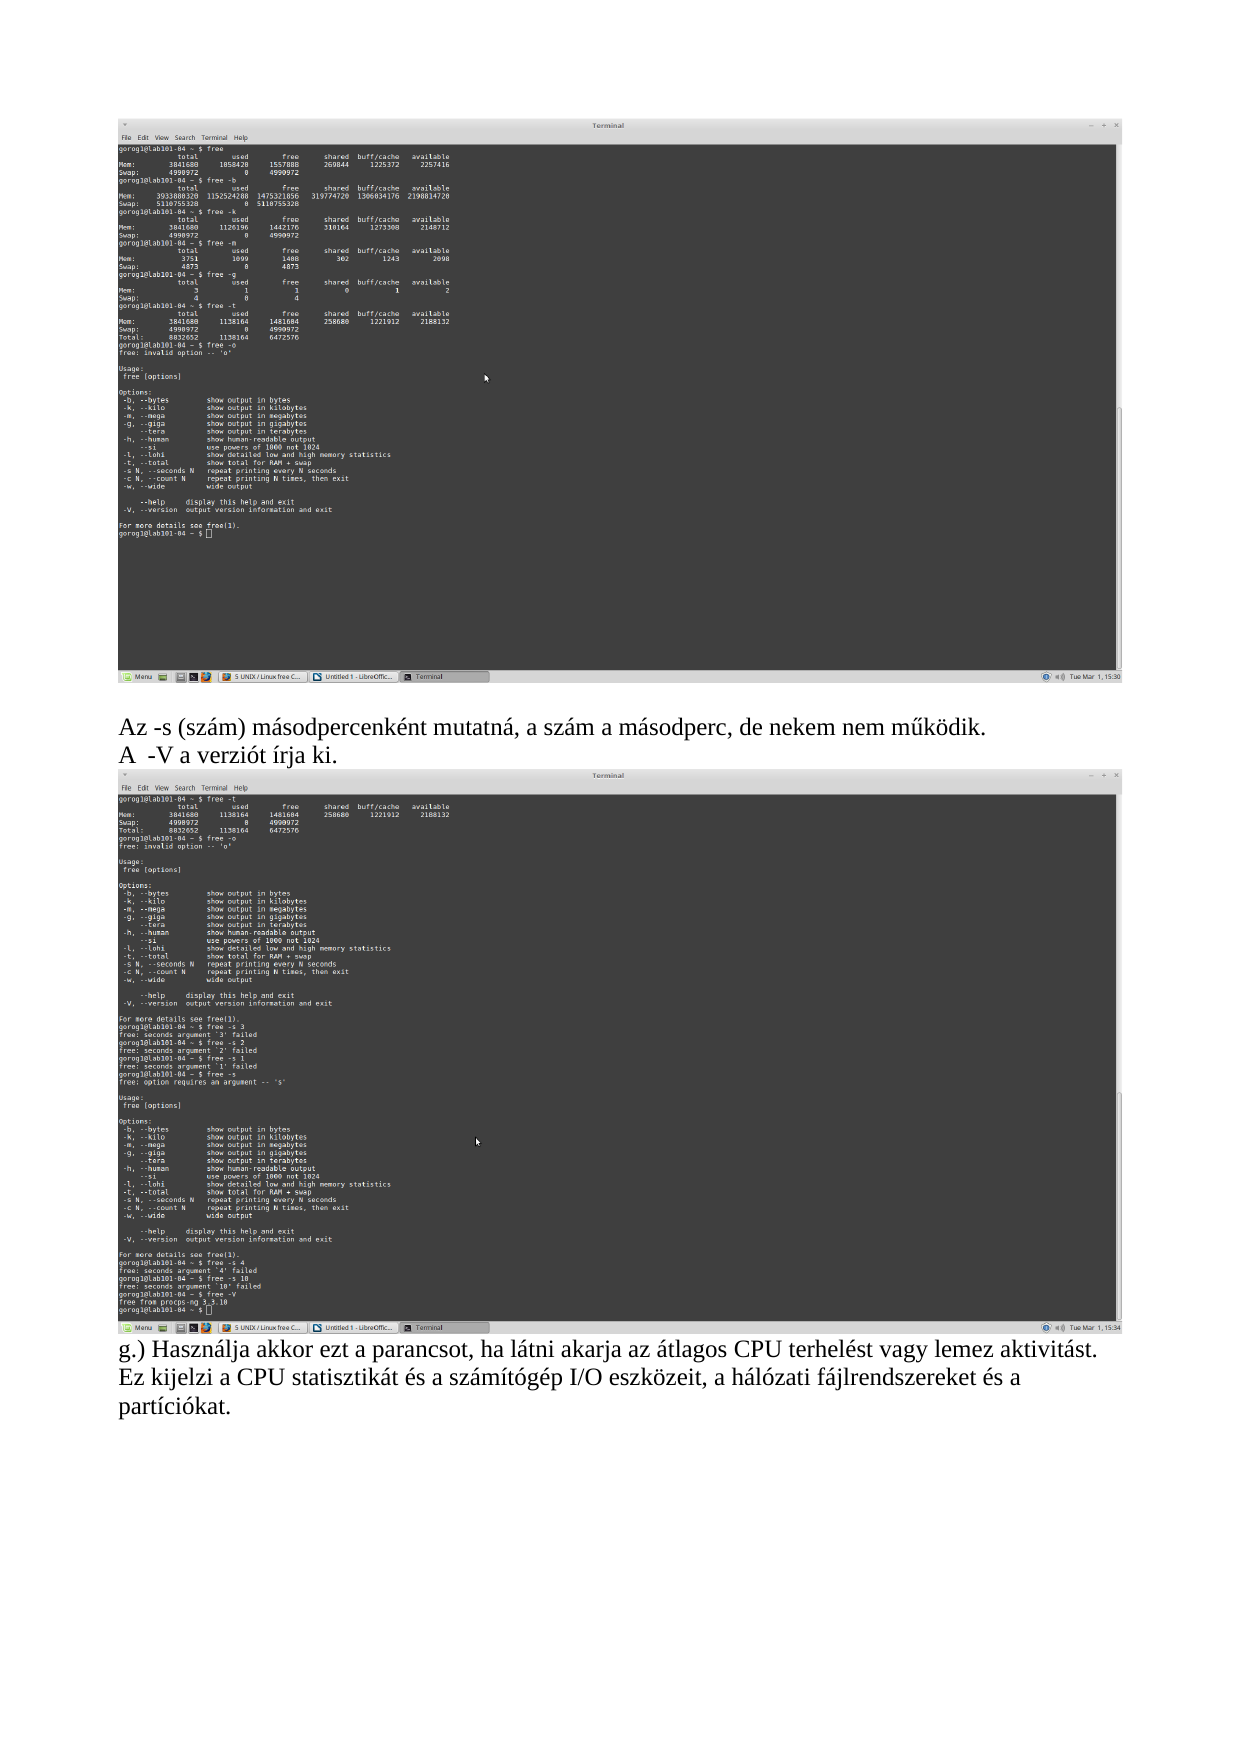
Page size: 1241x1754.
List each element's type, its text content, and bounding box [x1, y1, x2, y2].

text A -V a verziót írja ki. [118, 740, 1122, 769]
picture [118, 118, 1123, 683]
text g.) Használja akkor ezt a parancsot, ha látni akarja az átlagos CPU terhelést vagy lemez aktivitást. Ez kijelzi a CPU statisztikát és a számítógép I/O eszközeit, a hálózati fájlrendszereket és a partíciókat. [118, 1334, 1122, 1420]
picture [118, 769, 1123, 1334]
text Az -s (szám) másodpercenként mutatná, a szám a másodperc, de nekem nem működik. [118, 712, 1122, 740]
